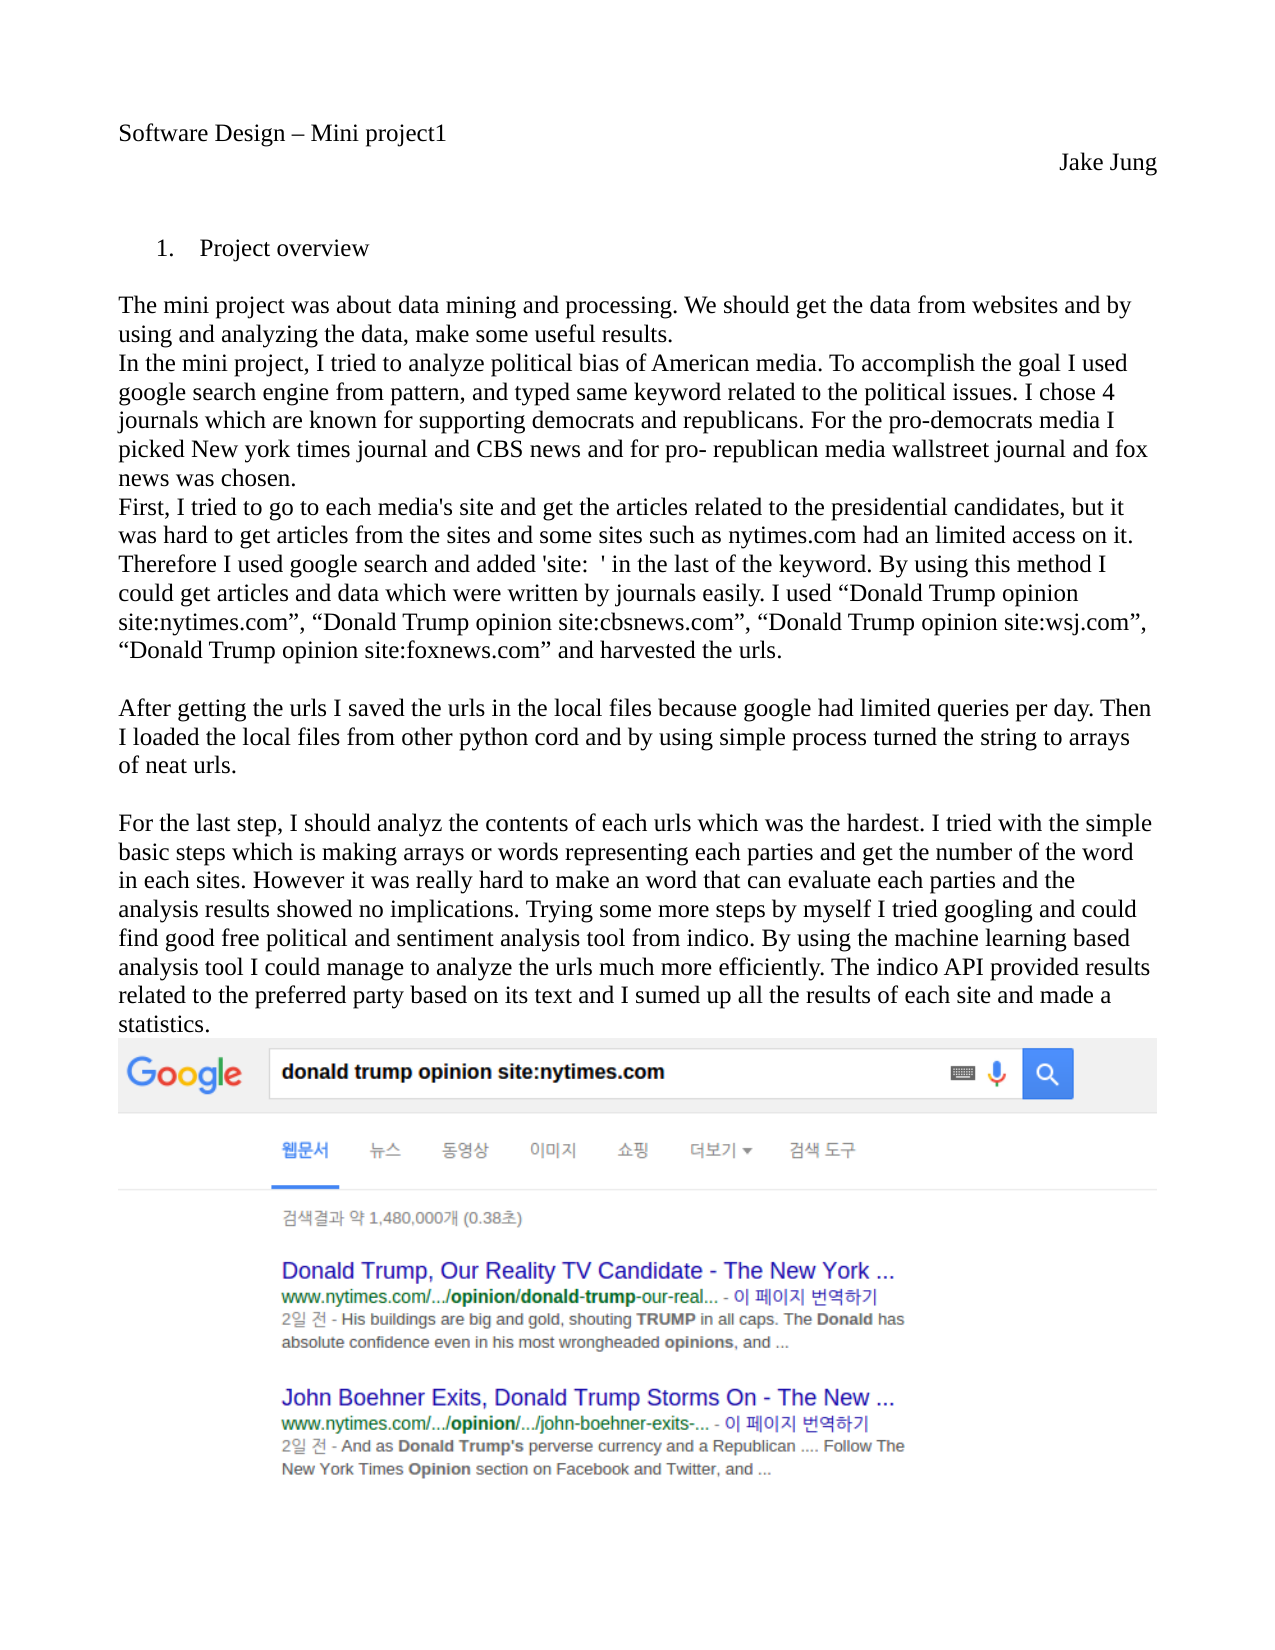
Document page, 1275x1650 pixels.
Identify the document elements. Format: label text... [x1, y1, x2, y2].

text In the mini project, I tried to analyze political bias of American media. To accomplish the goal I used google search engine from pattern, and typed same keyword related to the political issues. I chose 4 journals which are known for supporting democrats and republicans. For the pro-democrats media I picked New york times journal and CBS news and for pro- republican media wallstreet journal and fox news was chosen. [118, 348, 1157, 492]
text The mini project was about data mining and processing. We should get the data from websites and by using and analyzing the data, make some useful results. [118, 291, 1157, 348]
picture [118, 1038, 1157, 1485]
list Project overview [156, 233, 1157, 262]
text Software Design – Mini project1 [118, 118, 1157, 147]
text Jake Jung [118, 147, 1157, 176]
text After getting the urls I saved the urls in the local files because google had limited queries per day. Then I loaded the local files from other python cord and by using simple process turned the string to arrays of neat urls. [118, 693, 1157, 779]
text For the last step, I should analyz the contents of each urls which was the hardest. I tried with the simple basic steps which is making arrays or words representing each parties and get the number of the word in each sites. However it was really hard to make an word that can evaluate each parties and the analysis results showed no implications. Trying some more steps by myself I tried googling and could find good free political and sentiment analysis tool from indico. By using the machine learning based analysis tool I could manage to analyze the urls much more efficiently. The indico API provided results related to the preferred party based on its text and I sumed up all the results of each site and made a statistics. [118, 808, 1157, 1038]
text First, I tried to go to each media's site and get the articles related to the presidential candidates, but it was hard to get articles from the sites and some sites such as nytimes.com had an limited access on it. Therefore I used google search and added 'site: ' in the last of the keyword. By using this method I could get articles and data which were written by journals easily. I used “Donald Trump opinion site:nytimes.com”, “Donald Trump opinion site:cbsnews.com”, “Donald Trump opinion site:wsj.com”, “Donald Trump opinion site:foxnews.com” and harvested the urls. [118, 492, 1157, 664]
